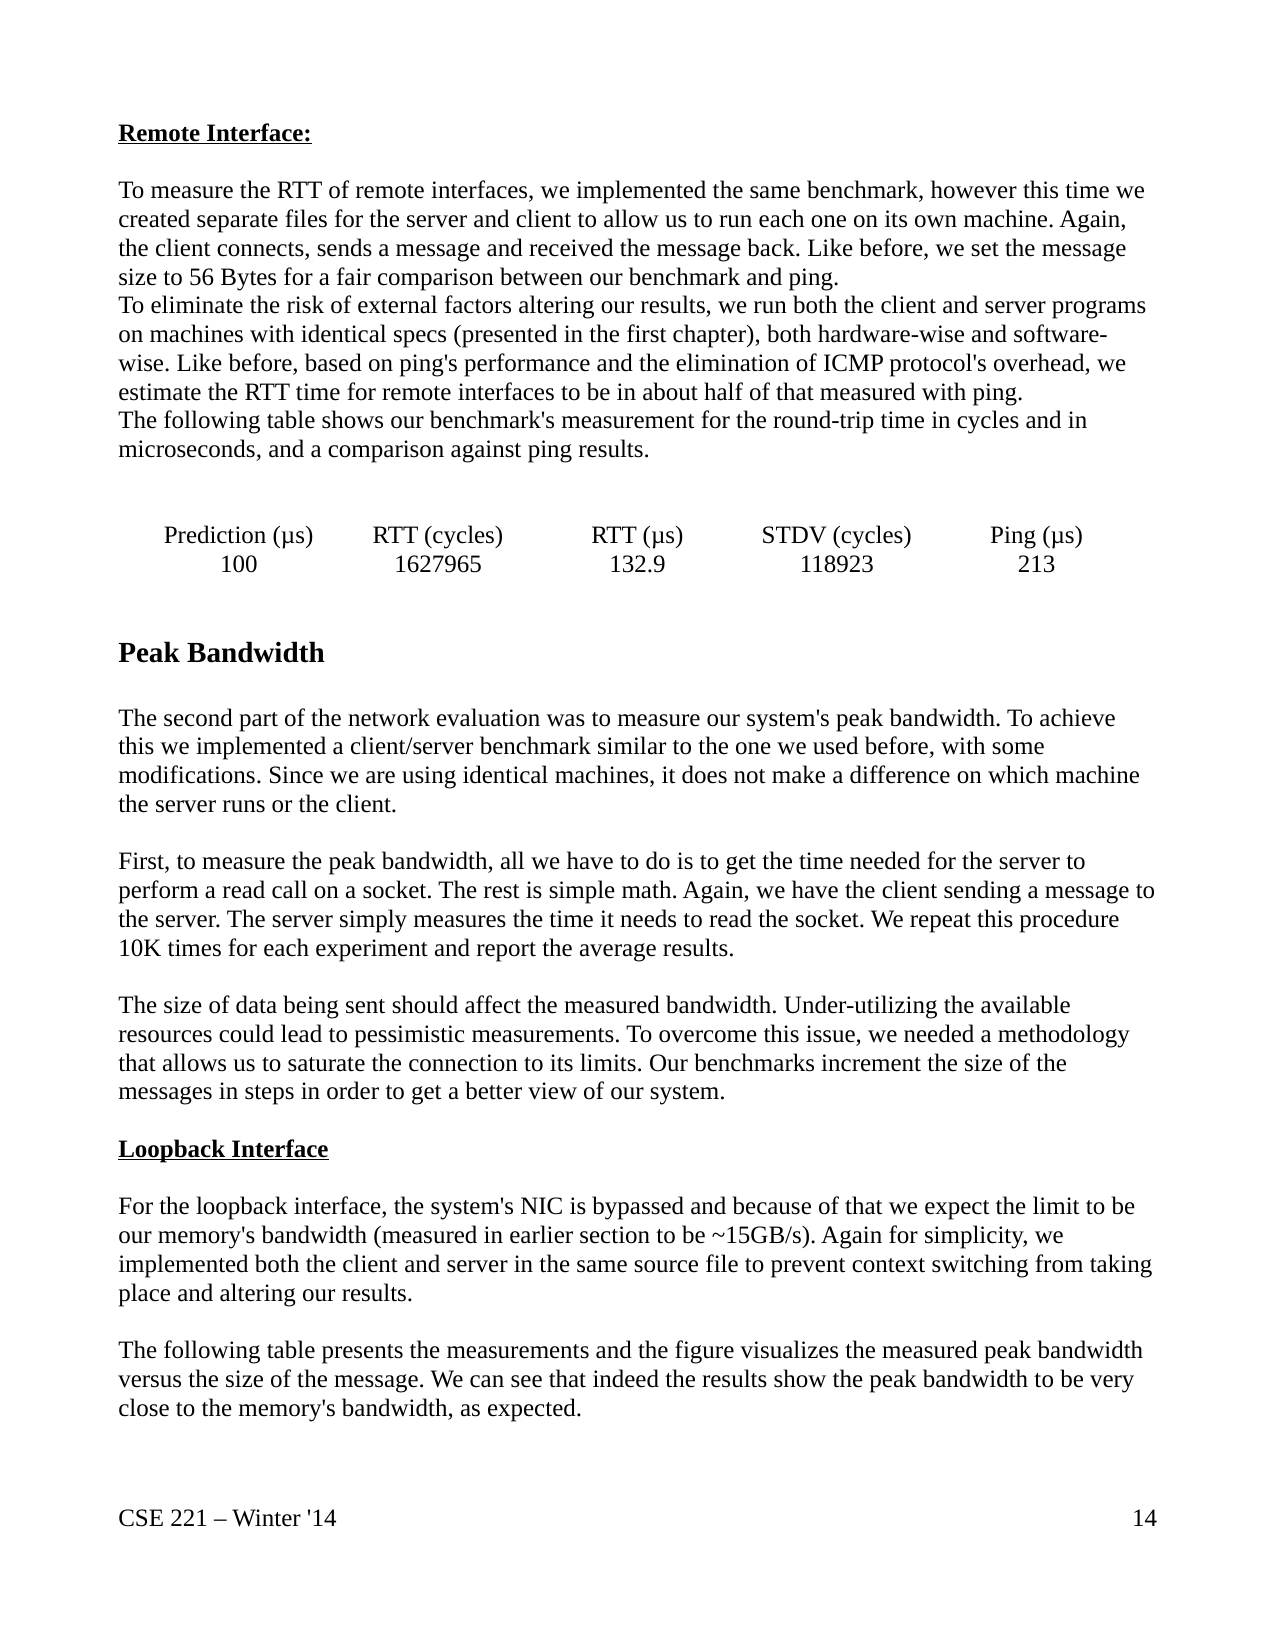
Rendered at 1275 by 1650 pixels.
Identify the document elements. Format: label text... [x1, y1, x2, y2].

text The size of data being sent should affect the measured bandwidth. Under-utilizing the available resources could lead to pessimistic measurements. To overcome this issue, we needed a methodology that allows us to saturate the connection to its limits. Our benchmarks increment the size of the messages in steps in order to get a better view of our system. [118, 990, 1157, 1105]
text For the loopback interface, the system's NIC is bypassed and because of that we expect the limit to be our memory's bandwidth (measured in earlier section to be ~15GB/s). Again for simplicity, we implemented both the client and server in the same source file to prevent context switching from taking place and altering our results. [118, 1191, 1157, 1306]
text The second part of the network evaluation was to measure our system's peak bandwidth. To achieve this we implemented a client/server benchmark similar to the one we used before, with some modifications. Since we are using identical machines, it does not make a difference on which machine the server runs or the client. [118, 703, 1157, 818]
text First, to measure the peak bandwidth, all we have to do is to get the time needed for the server to perform a read call on a socket. The rest is simple math. Again, we have the client sending a message to the server. The server simply measures the time it needs to read the socket. We repeat this procedure 10K times for each experiment and report the average results. [118, 846, 1157, 961]
table_cell 213 [936, 549, 1136, 578]
text The following table presents the measurements and the figure visualizes the measured peak bandwidth versus the size of the message. We can see that indeed the results show the peak bandwidth to be very close to the memory's bandwidth, as expected. [118, 1335, 1157, 1421]
text The following table shows our benchmark's measurement for the round-trip time in cycles and in microseconds, and a comparison against ping results. [118, 406, 1157, 463]
table_cell 118923 [737, 549, 936, 578]
table_header Prediction (µs) [139, 521, 338, 549]
table_cell 132.9 [538, 549, 737, 578]
text Peak Bandwidth [118, 636, 1157, 669]
table_cell 100 [139, 549, 338, 578]
table_header Ping (µs) [936, 521, 1136, 549]
table_cell 1627965 [338, 549, 537, 578]
table_header RTT (µs) [538, 521, 737, 549]
table_header STDV (cycles) [737, 521, 936, 549]
text To eliminate the risk of external factors altering our results, we run both the client and server programs on machines with identical specs (presented in the first chapter), both hardware-wise and software-wise. Like before, based on ping's performance and the elimination of ICMP protocol's overhead, we estimate the RTT time for remote interfaces to be in about half of that measured with ping. [118, 291, 1157, 406]
table_header RTT (cycles) [338, 521, 537, 549]
text To measure the RTT of remote interfaces, we implemented the same benchmark, however this time we created separate files for the server and client to allow us to run each one on its own machine. Again, the client connects, sends a message and received the message back. Like before, we set the message size to 56 Bytes for a fair comparison between our benchmark and ping. [118, 176, 1157, 291]
text Remote Interface: [118, 118, 1157, 147]
text Loopback Interface [118, 1134, 1157, 1163]
